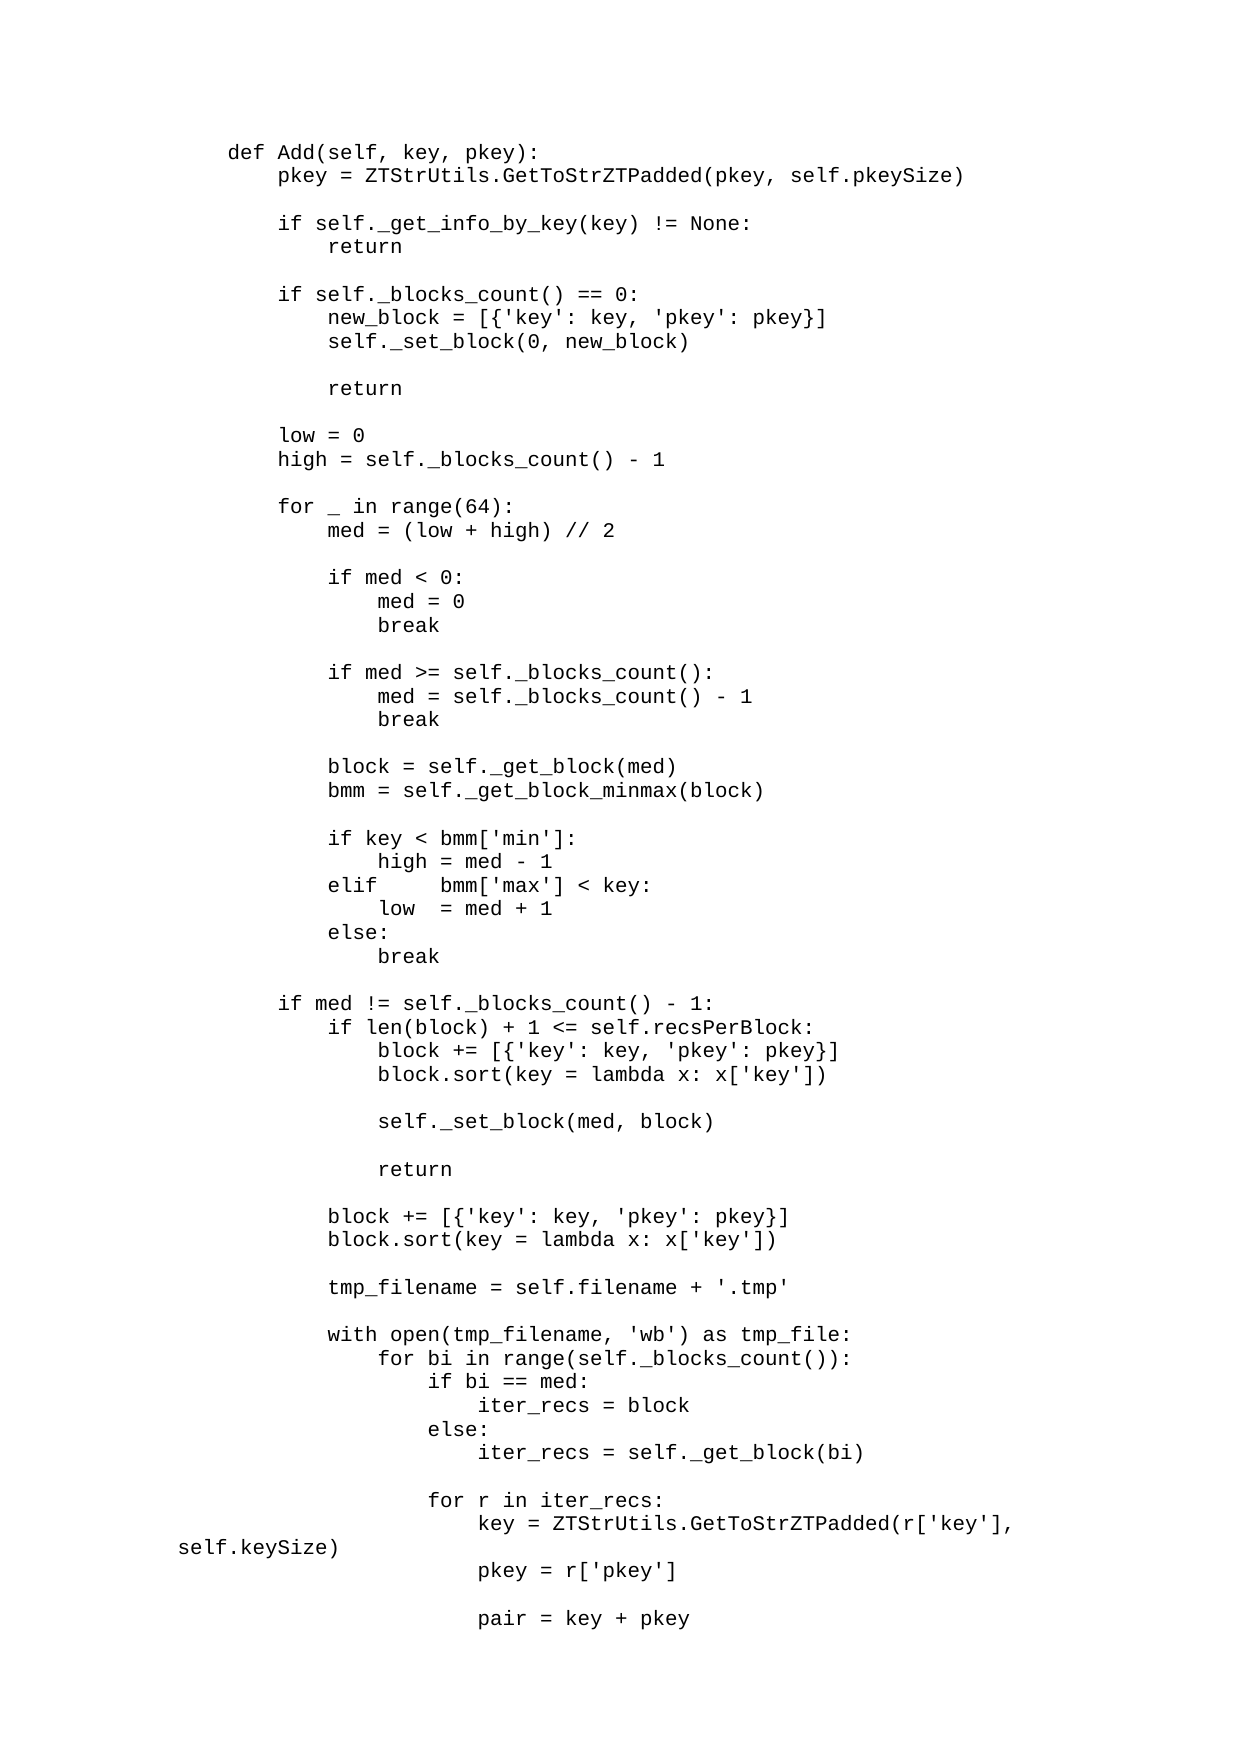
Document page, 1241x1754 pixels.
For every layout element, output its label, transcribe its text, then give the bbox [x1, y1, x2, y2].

text block = self._get_block(med) [177, 757, 1152, 780]
text block += [{'key': key, 'pkey': pkey}] [177, 1206, 1152, 1229]
text def Add(self, key, pkey): [177, 142, 1152, 165]
text new_block = [{'key': key, 'pkey': pkey}] [177, 307, 1152, 331]
text low = 0 [177, 426, 1152, 449]
text if med >= self._blocks_count(): [177, 662, 1152, 686]
text break [177, 709, 1152, 733]
text return [177, 378, 1152, 402]
text else: [177, 922, 1152, 946]
text break [177, 946, 1152, 969]
text if self._get_info_by_key(key) != None: [177, 213, 1152, 236]
text return [177, 236, 1152, 260]
text for _ in range(64): [177, 496, 1152, 520]
text iter_recs = block [177, 1395, 1152, 1419]
text med = 0 [177, 591, 1152, 615]
text med = self._blocks_count() - 1 [177, 686, 1152, 709]
text if len(block) + 1 <= self.recsPerBlock: [177, 1017, 1152, 1040]
text block.sort(key = lambda x: x['key']) [177, 1229, 1152, 1253]
text with open(tmp_filename, 'wb') as tmp_file: [177, 1324, 1152, 1348]
text pkey = ZTStrUtils.GetToStrZTPadded(pkey, self.pkeySize) [177, 165, 1152, 189]
text for bi in range(self._blocks_count()): [177, 1348, 1152, 1371]
text if self._blocks_count() == 0: [177, 284, 1152, 307]
text self._set_block(0, new_block) [177, 331, 1152, 354]
text if bi == med: [177, 1371, 1152, 1395]
text for r in iter_recs: [177, 1489, 1152, 1513]
text self._set_block(med, block) [177, 1111, 1152, 1135]
text bmm = self._get_block_minmax(block) [177, 780, 1152, 804]
text high = self._blocks_count() - 1 [177, 449, 1152, 473]
text iter_recs = self._get_block(bi) [177, 1442, 1152, 1466]
text tmp_filename = self.filename + '.tmp' [177, 1277, 1152, 1300]
text break [177, 615, 1152, 638]
text if key < bmm['min']: [177, 827, 1152, 851]
text med = (low + high) // 2 [177, 520, 1152, 544]
text if med != self._blocks_count() - 1: [177, 993, 1152, 1017]
text else: [177, 1419, 1152, 1442]
text pair = key + pkey [177, 1608, 1152, 1631]
text key = ZTStrUtils.GetToStrZTPadded(r['key'], self.keySize) [177, 1513, 1152, 1561]
text return [177, 1158, 1152, 1182]
text high = med - 1 [177, 851, 1152, 875]
text low = med + 1 [177, 898, 1152, 922]
text block += [{'key': key, 'pkey': pkey}] [177, 1040, 1152, 1064]
text pkey = r['pkey'] [177, 1561, 1152, 1584]
text if med < 0: [177, 567, 1152, 591]
text elif bmm['max'] < key: [177, 875, 1152, 898]
text block.sort(key = lambda x: x['key']) [177, 1064, 1152, 1088]
